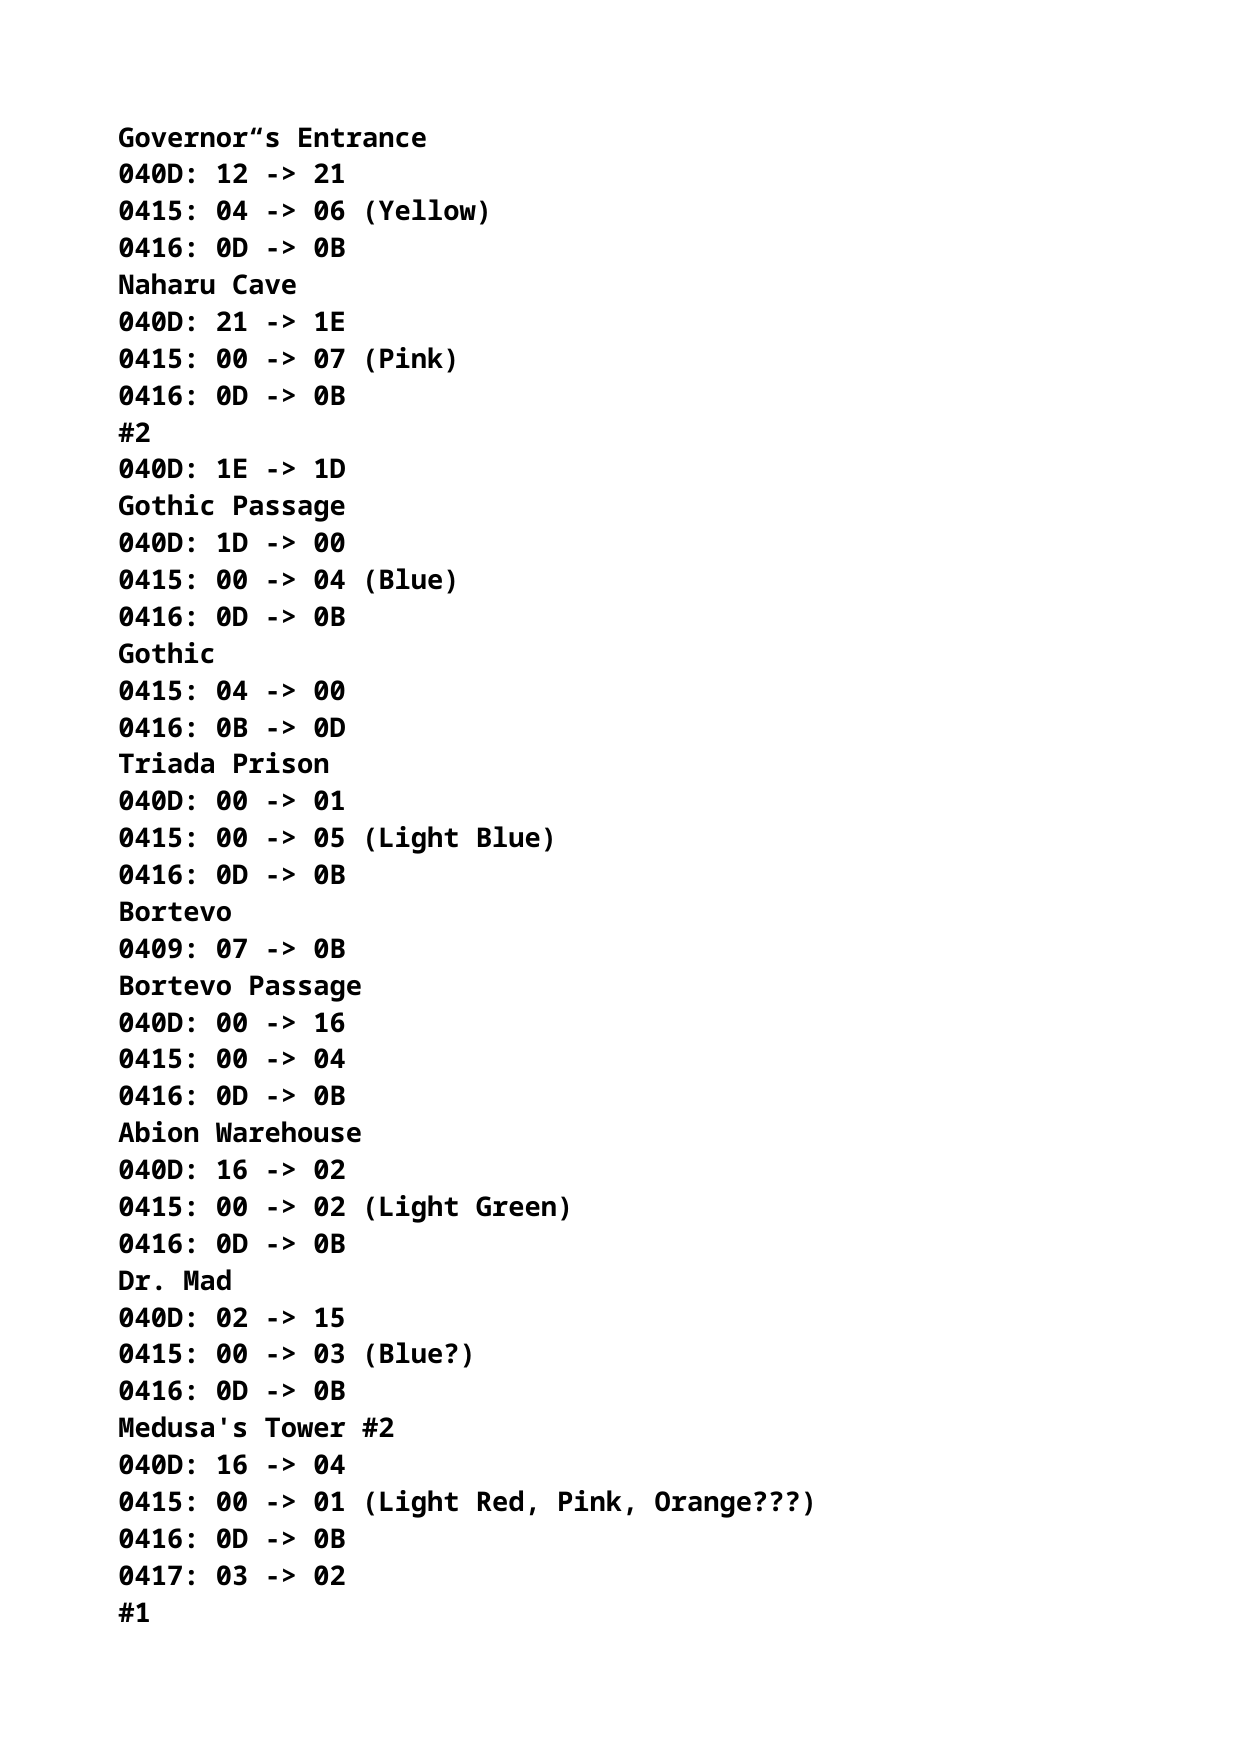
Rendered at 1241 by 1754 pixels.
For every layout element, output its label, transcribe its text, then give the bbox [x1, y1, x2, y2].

text Governor“s Entrance [118, 118, 1122, 155]
text 0416: 0D -> 0B [118, 1372, 1122, 1409]
text 0416: 0D -> 0B [118, 856, 1122, 892]
text 0415: 00 -> 04 [118, 1040, 1122, 1077]
text Dr. Mad [118, 1261, 1122, 1298]
text 0415: 00 -> 02 (Light Green) [118, 1187, 1122, 1224]
text 040D: 00 -> 01 [118, 782, 1122, 819]
text 040D: 00 -> 16 [118, 1003, 1122, 1040]
text 040D: 12 -> 21 [118, 155, 1122, 192]
text Triada Prison [118, 745, 1122, 782]
text 040D: 02 -> 15 [118, 1298, 1122, 1335]
text Medusa's Tower #2 [118, 1409, 1122, 1446]
text Abion Warehouse [118, 1114, 1122, 1151]
text #1 [118, 1593, 1122, 1630]
text Gothic Passage [118, 487, 1122, 524]
text Naharu Cave [118, 266, 1122, 302]
text 040D: 16 -> 04 [118, 1446, 1122, 1482]
text 0415: 04 -> 00 [118, 671, 1122, 708]
text 0415: 04 -> 06 (Yellow) [118, 192, 1122, 229]
text 0416: 0B -> 0D [118, 708, 1122, 745]
text 040D: 1D -> 00 [118, 524, 1122, 561]
text 040D: 1E -> 1D [118, 450, 1122, 487]
text 0415: 00 -> 01 (Light Red, Pink, Orange???) [118, 1482, 1122, 1519]
text 0409: 07 -> 0B [118, 929, 1122, 966]
text 040D: 16 -> 02 [118, 1151, 1122, 1187]
text Bortevo Passage [118, 966, 1122, 1003]
text 0416: 0D -> 0B [118, 1077, 1122, 1114]
text 0415: 00 -> 03 (Blue?) [118, 1335, 1122, 1372]
text 0416: 0D -> 0B [118, 1224, 1122, 1261]
text 0416: 0D -> 0B [118, 1519, 1122, 1556]
text 0415: 00 -> 07 (Pink) [118, 339, 1122, 376]
text 0415: 00 -> 04 (Blue) [118, 561, 1122, 597]
text Bortevo [118, 892, 1122, 929]
text 0416: 0D -> 0B [118, 376, 1122, 413]
text #2 [118, 413, 1122, 450]
text 040D: 21 -> 1E [118, 302, 1122, 339]
text 0417: 03 -> 02 [118, 1556, 1122, 1593]
text 0416: 0D -> 0B [118, 229, 1122, 266]
text 0415: 00 -> 05 (Light Blue) [118, 819, 1122, 856]
text 0416: 0D -> 0B [118, 597, 1122, 634]
text Gothic [118, 634, 1122, 671]
